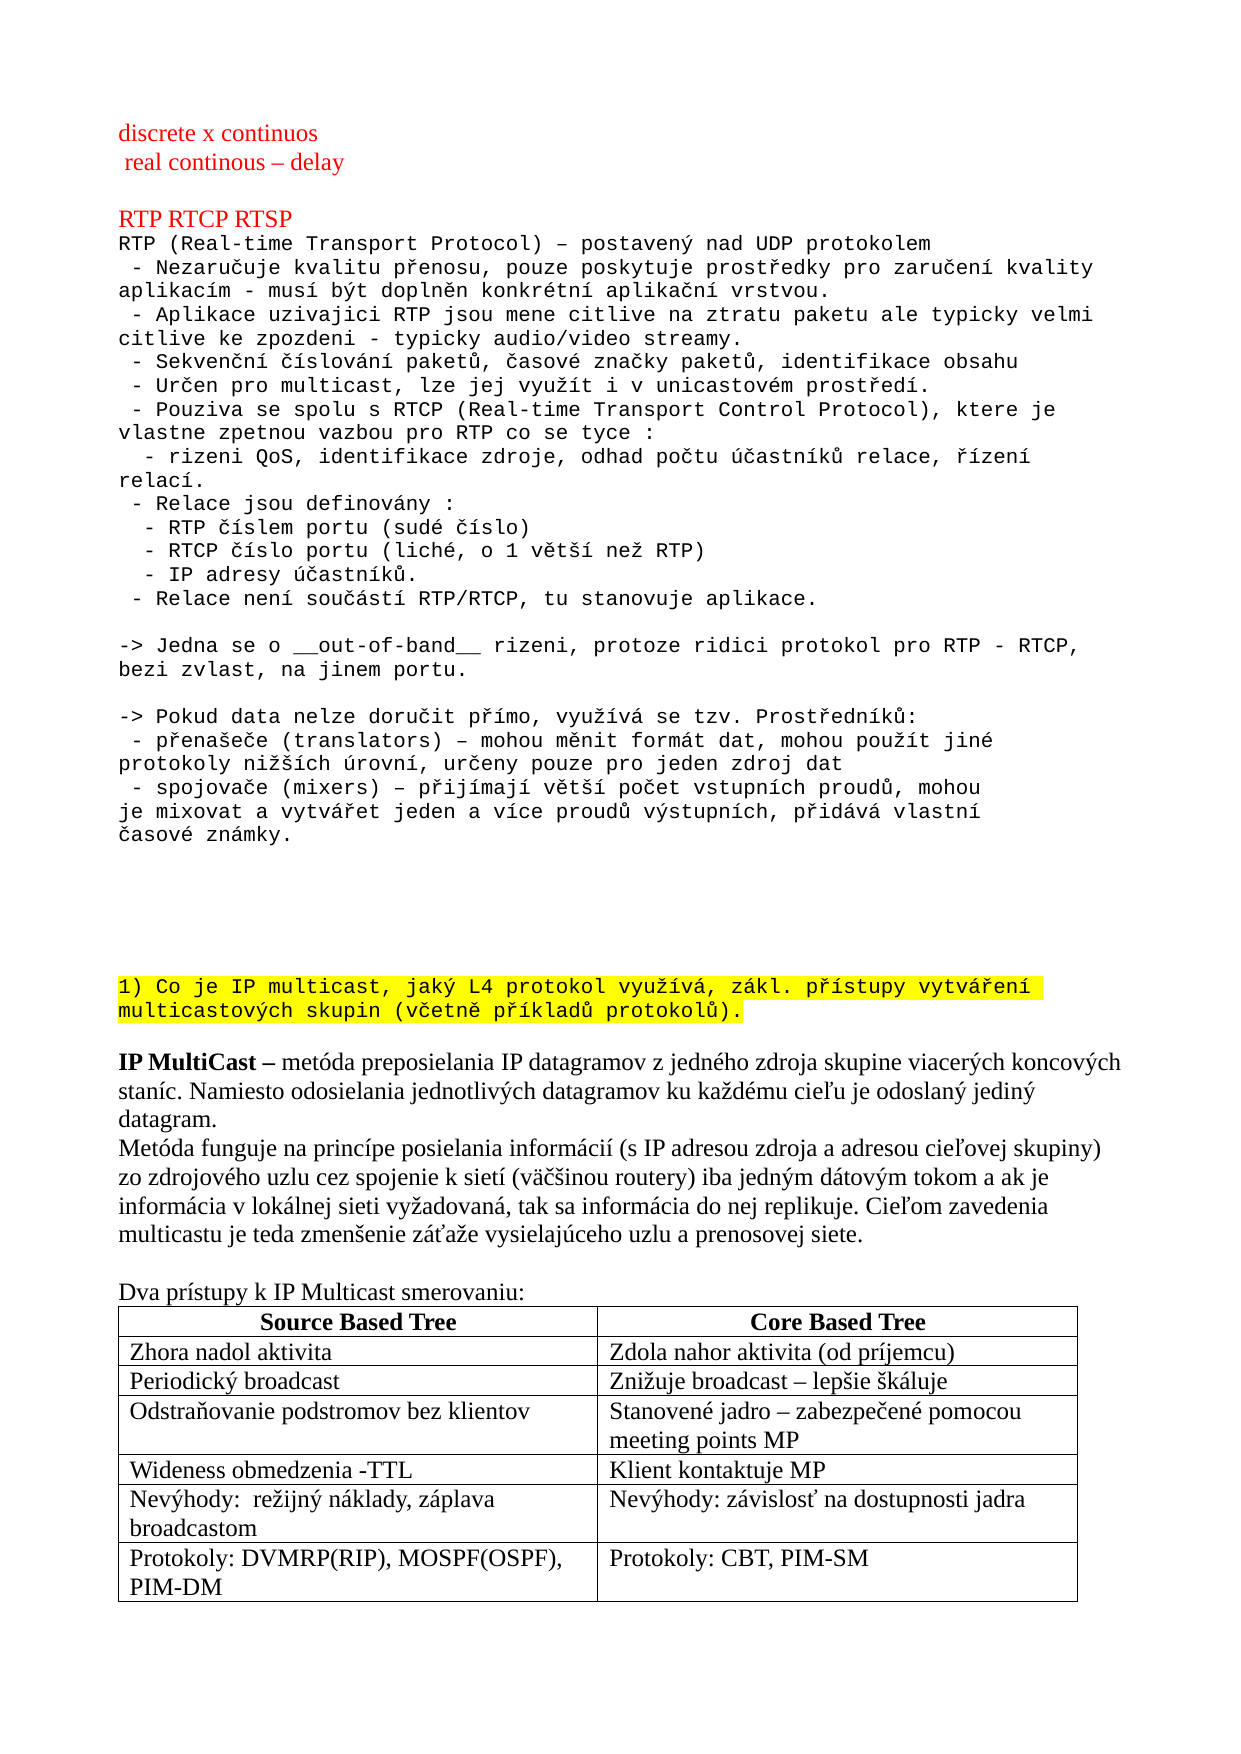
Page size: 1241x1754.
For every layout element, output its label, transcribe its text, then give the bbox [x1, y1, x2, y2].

text - Relace není součástí RTP/RTCP, tu stanovuje aplikace. [118, 588, 1122, 611]
table_header Source Based Tree [119, 1307, 597, 1336]
table_cell Periodický broadcast [119, 1366, 597, 1395]
table_cell Nevýhody: závislosť na dostupnosti jadra [598, 1485, 1077, 1542]
text - Relace jsou definovány : [118, 493, 1122, 517]
table_cell Znižuje broadcast – lepšie škáluje [598, 1366, 1077, 1395]
text časové známky. [118, 824, 1122, 848]
text - spojovače (mixers) – přijímají větší počet vstupních proudů, mohou [118, 777, 1122, 801]
text discrete x continuos [118, 118, 1122, 147]
table_cell Odstraňovanie podstromov bez klientov [119, 1396, 597, 1454]
text - RTCP číslo portu (liché, o 1 větší než RTP) [118, 541, 1122, 564]
text - IP adresy účastníků. [118, 564, 1122, 588]
text protokoly nižších úrovní, určeny pouze pro jeden zdroj dat [118, 753, 1122, 777]
text - Určen pro multicast, lze jej využít i v unicastovém prostředí. [118, 375, 1122, 399]
text real continous – delay [118, 147, 1122, 176]
text Metóda funguje na princípe posielania informácií (s IP adresou zdroja a adresou cieľovej skupiny) zo zdrojového uzlu cez spojenie k sietí (väčšinou routery) iba jedným dátovým tokom a ak je informácia v lokálnej sieti vyžadovaná, tak sa informácia do nej replikuje. Cieľom zavedenia multicastu je teda zmenšenie záťaže vysielajúceho uzlu a prenosovej siete. [118, 1133, 1122, 1248]
table_header Core Based Tree [598, 1307, 1077, 1336]
text -> Pokud data nelze doručit přímo, využívá se tzv. Prostředníků: [118, 706, 1122, 730]
text - Aplikace uzivajici RTP jsou mene citlive na ztratu paketu ale typicky velmi citlive ke zpozdeni - typicky audio/video streamy. [118, 304, 1122, 351]
text - RTP číslem portu (sudé číslo) [118, 517, 1122, 541]
table_cell Zhora nadol aktivita [119, 1337, 597, 1365]
text - rizeni QoS, identifikace zdroje, odhad počtu účastníků relace, řízení relací. [118, 446, 1122, 493]
text -> Jedna se o __out-of-band__ rizeni, protoze ridici protokol pro RTP - RTCP, bezi zvlast, na jinem portu. [118, 635, 1122, 682]
table_cell Stanovené jadro – zabezpečené pomocou meeting points MP [598, 1396, 1077, 1454]
text - Nezaručuje kvalitu přenosu, pouze poskytuje prostředky pro zaručení kvality aplikacím - musí být doplněn konkrétní aplikační vrstvou. [118, 257, 1122, 304]
table_cell Nevýhody: režijný náklady, záplava broadcastom [119, 1485, 597, 1542]
text RTP RTCP RTSP [118, 204, 1122, 233]
table_cell Klient kontaktuje MP [598, 1455, 1077, 1483]
table_cell Zdola nahor aktivita (od príjemcu) [598, 1337, 1077, 1365]
text RTP (Real-time Transport Protocol) – postavený nad UDP protokolem [118, 233, 1122, 257]
text - přenašeče (translators) – mohou měnit formát dat, mohou použít jiné [118, 730, 1122, 753]
table_cell Protokoly: CBT, PIM-SM [598, 1543, 1077, 1601]
table_cell Wideness obmedzenia -TTL [119, 1455, 597, 1483]
text IP MultiCast – metóda preposielania IP datagramov z jedného zdroja skupine viacerých koncových staníc. Namiesto odosielania jednotlivých datagramov ku každému cieľu je odoslaný jediný datagram. [118, 1047, 1122, 1133]
text 1) Co je IP multicast, jaký L4 protokol využívá, zákl. přístupy vytváření multicastových skupin (včetně příkladů protokolů). [118, 976, 1122, 1023]
text je mixovat a vytvářet jeden a více proudů výstupních, přidává vlastní [118, 801, 1122, 824]
text - Sekvenční číslování paketů, časové značky paketů, identifikace obsahu [118, 351, 1122, 375]
table_cell Protokoly: DVMRP(RIP), MOSPF(OSPF), PIM-DM [119, 1543, 597, 1601]
text - Pouziva se spolu s RTCP (Real-time Transport Control Protocol), ktere je vlastne zpetnou vazbou pro RTP co se tyce : [118, 399, 1122, 446]
text Dva prístupy k IP Multicast smerovaniu: [118, 1277, 1122, 1306]
